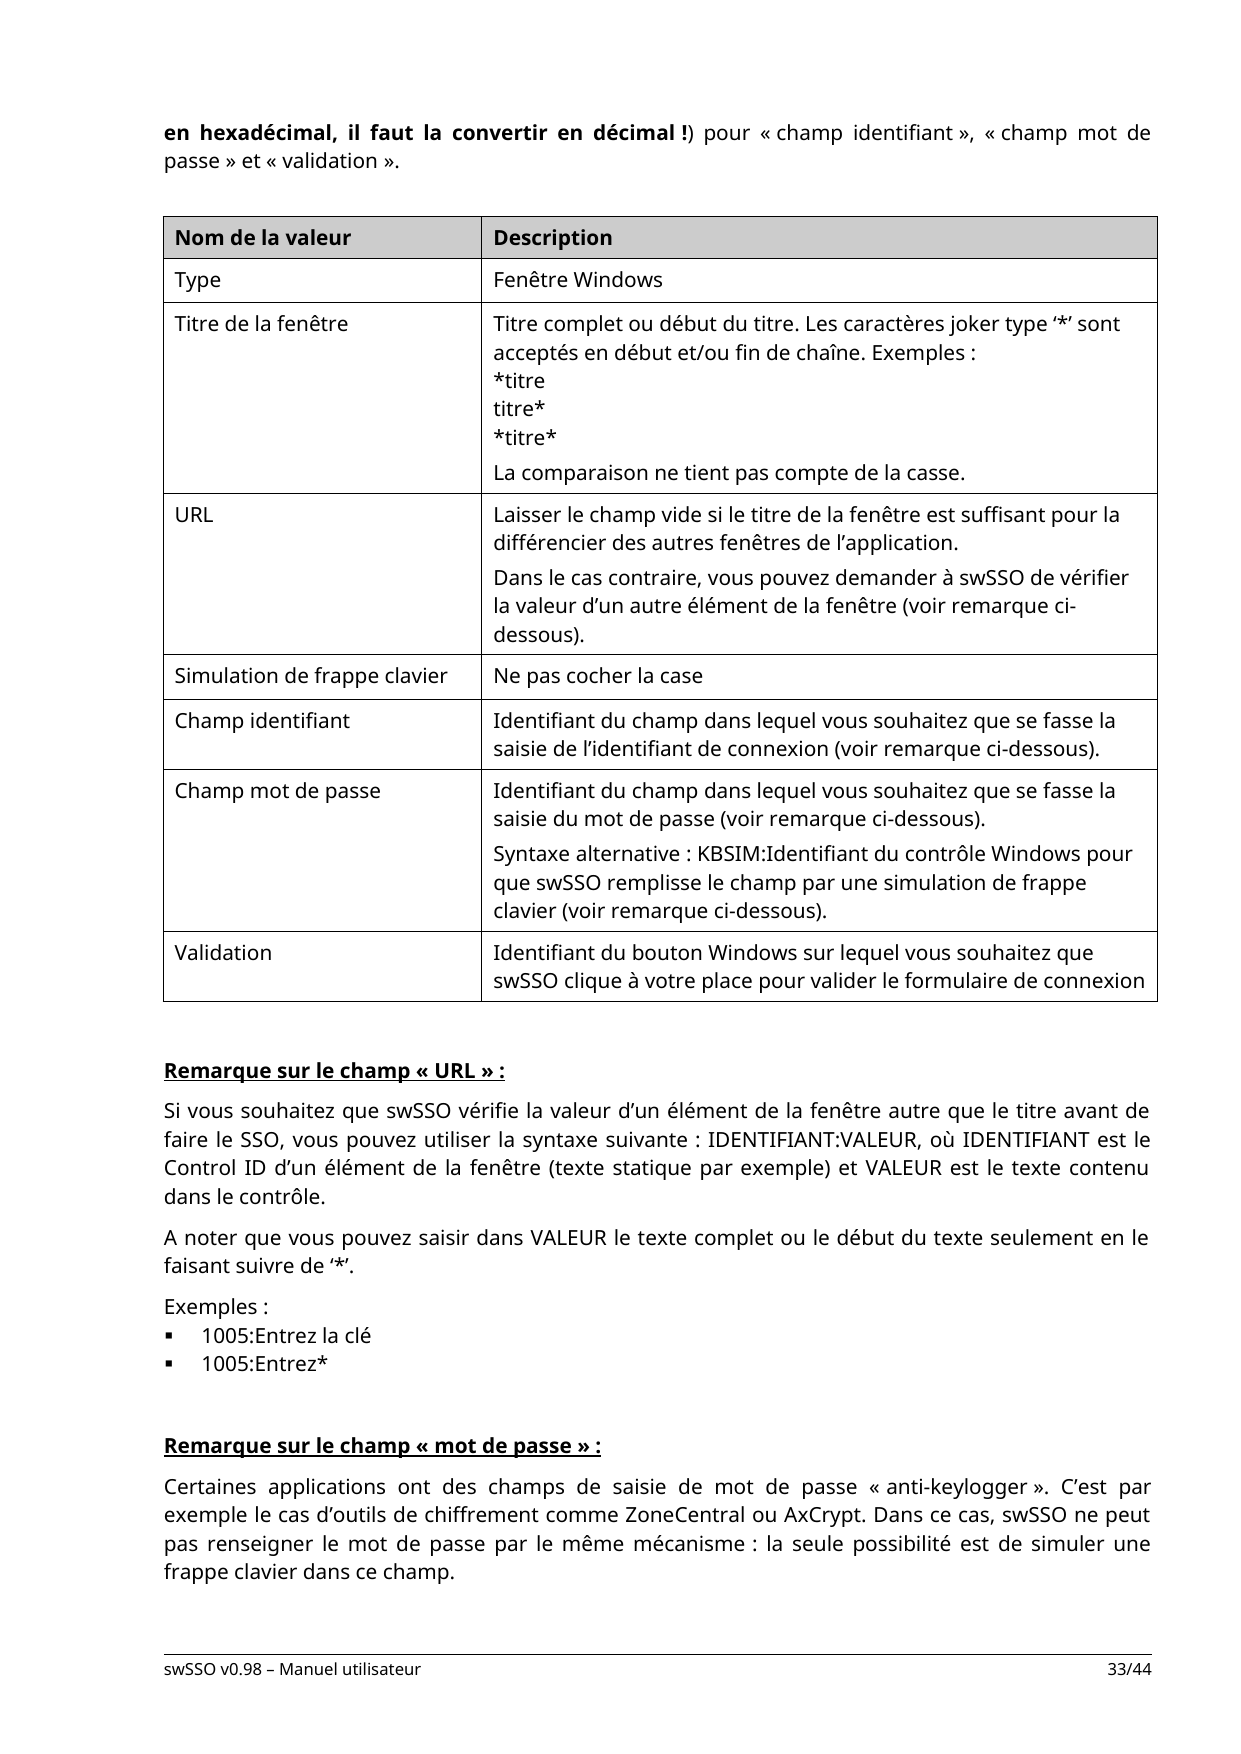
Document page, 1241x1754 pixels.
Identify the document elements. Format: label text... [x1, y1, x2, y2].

table_cell URL [164, 494, 481, 654]
text Remarque sur le champ « URL » : [164, 1056, 1152, 1084]
table_header Nom de la valeur [164, 217, 481, 258]
list 1005:Entrez la clé [164, 1321, 1152, 1349]
text Exemples : [164, 1292, 1152, 1321]
table_cell Ne pas cocher la case [482, 655, 1157, 698]
table_cell Titre complet ou début du titre. Les caractères joker type ‘*’ sont acceptés en début et/ou fin de chaîne. Exemples : *titre titre* *titre* La comparaison ne tient pas compte de la casse. [482, 303, 1157, 492]
text en hexadécimal, il faut la convertir en décimal !) pour « champ identifiant », « champ mot de passe » et « validation ». [164, 118, 1152, 175]
list 1005:Entrez* [164, 1349, 1152, 1378]
text Certaines applications ont des champs de saisie de mot de passe « anti-keylogger ». C’est par exemple le cas d’outils de chiffrement comme ZoneCentral ou AxCrypt. Dans ce cas, swSSO ne peut pas renseigner le mot de passe par le même mécanisme : la seule possibilité est de simuler une frappe clavier dans ce champ. [164, 1472, 1152, 1586]
table_cell Titre de la fenêtre [164, 303, 481, 492]
table_cell Identifiant du champ dans lequel vous souhaitez que se fasse la saisie de l’identifiant de connexion (voir remarque ci-dessous). [482, 700, 1157, 769]
text Si vous souhaitez que swSSO vérifie la valeur d’un élément de la fenêtre autre que le titre avant de faire le SSO, vous pouvez utiliser la syntaxe suivante : IDENTIFIANT:VALEUR, où IDENTIFIANT est le Control ID d’un élément de la fenêtre (texte statique par exemple) et VALEUR est le texte contenu dans le contrôle. [164, 1097, 1152, 1210]
table_cell Laisser le champ vide si le titre de la fenêtre est suffisant pour la différencier des autres fenêtres de l’application. Dans le cas contraire, vous pouvez demander à swSSO de vérifier la valeur d’un autre élément de la fenêtre (voir remarque ci-dessous). [482, 494, 1157, 654]
table_cell Champ mot de passe [164, 770, 481, 931]
table_cell Identifiant du champ dans lequel vous souhaitez que se fasse la saisie du mot de passe (voir remarque ci-dessous). Syntaxe alternative : KBSIM:Identifiant du contrôle Windows pour que swSSO remplisse le champ par une simulation de frappe clavier (voir remarque ci-dessous). [482, 770, 1157, 931]
table_cell Simulation de frappe clavier [164, 655, 481, 698]
table_cell Fenêtre Windows [482, 259, 1157, 302]
text A noter que vous pouvez saisir dans VALEUR le texte complet ou le début du texte seulement en le faisant suivre de ‘*’. [164, 1223, 1152, 1280]
table_cell Validation [164, 932, 481, 1001]
text Remarque sur le champ « mot de passe » : [164, 1431, 1152, 1459]
table_header Description [482, 217, 1157, 258]
table_cell Identifiant du bouton Windows sur lequel vous souhaitez que swSSO clique à votre place pour valider le formulaire de connexion [482, 932, 1157, 1001]
table_cell Champ identifiant [164, 700, 481, 769]
table_cell Type [164, 259, 481, 302]
